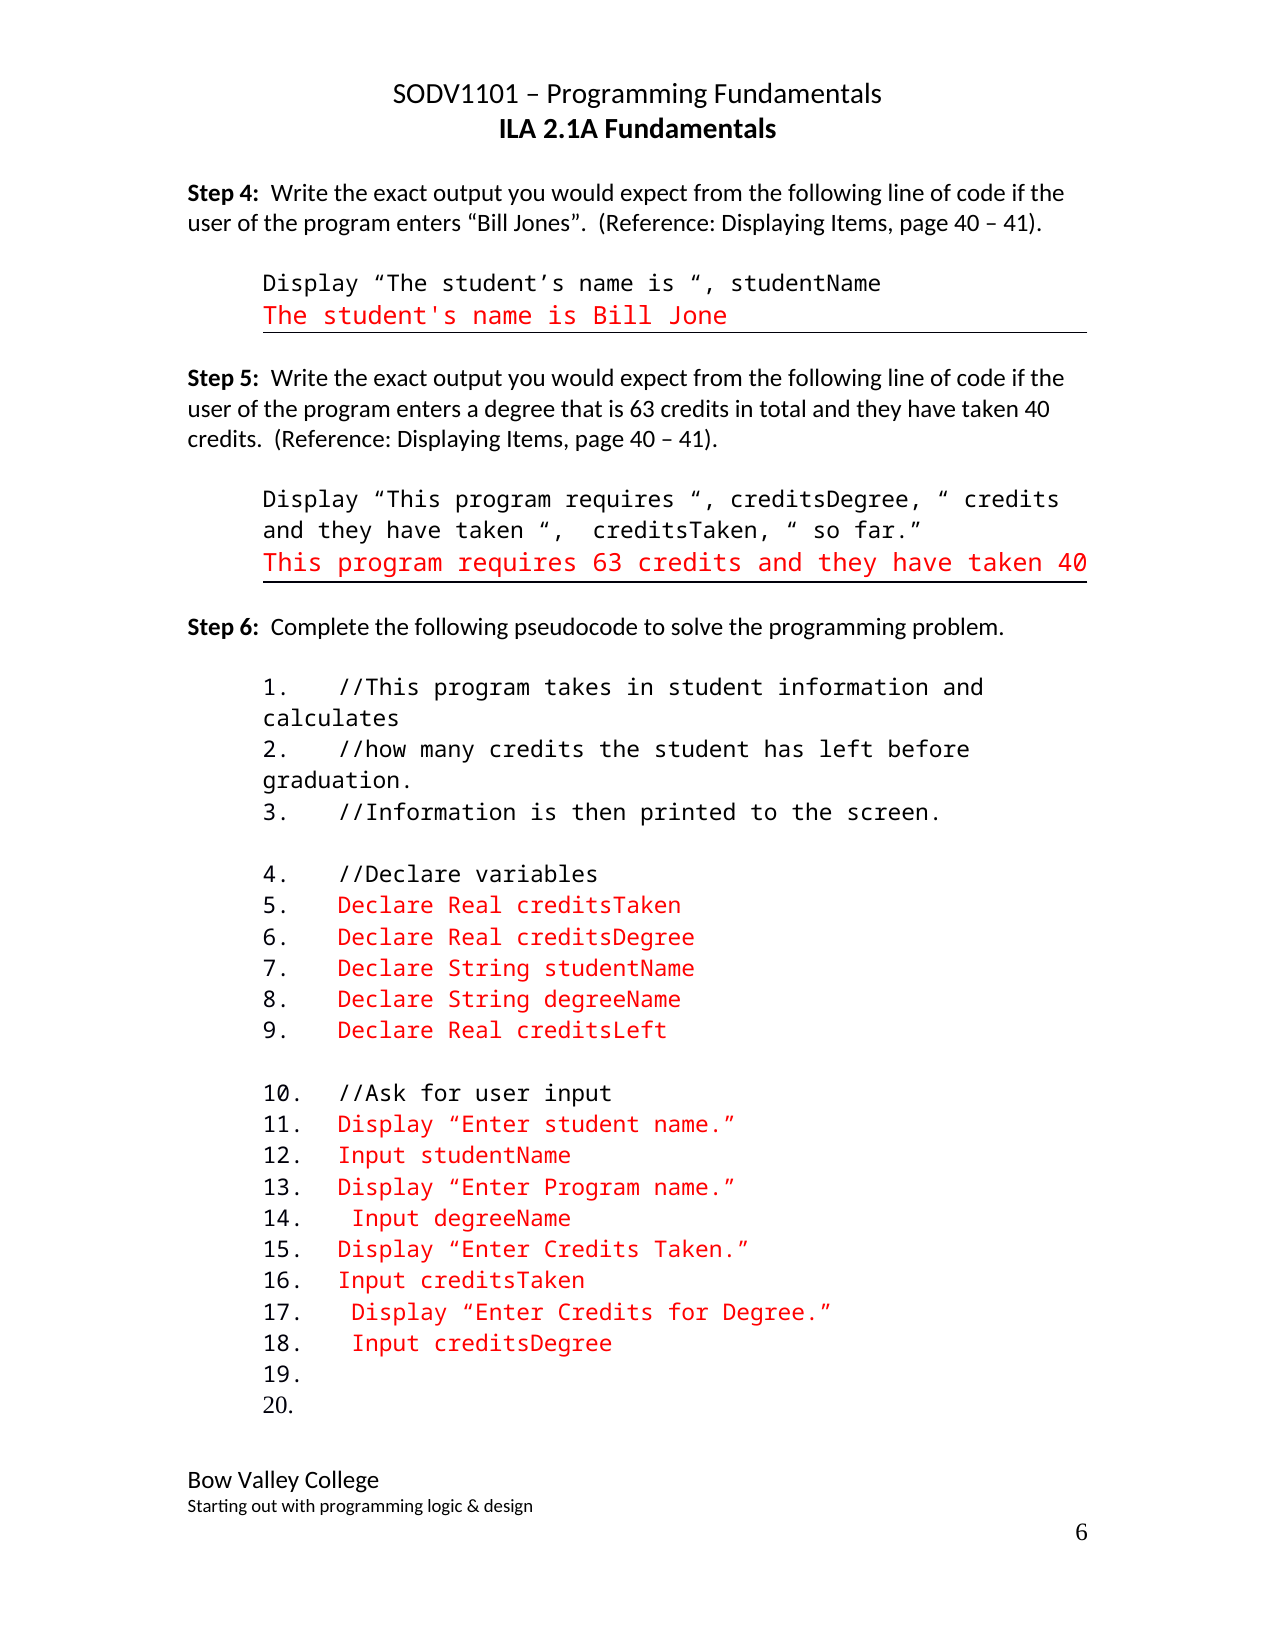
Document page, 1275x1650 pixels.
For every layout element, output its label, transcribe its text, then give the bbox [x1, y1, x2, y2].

list //Information is then printed to the screen. [262, 796, 1087, 827]
list Display “Enter Credits Taken.” [262, 1233, 1087, 1264]
text Step 6: Complete the following pseudocode to solve the programming problem. [187, 611, 1087, 642]
list Input degreeName [262, 1202, 1087, 1233]
list //This program takes in student information and calculates [262, 671, 1087, 733]
text Step 4: Write the exact output you would expect from the following line of code if the user of the program enters “Bill Jones”. (Reference: Displaying Items, page 40 – 41). [187, 177, 1087, 238]
list Input creditsTaken [262, 1264, 1087, 1296]
list Input creditsDegree [262, 1327, 1087, 1358]
text Display “This program requires “, creditsDegree, “ credits and they have taken “, creditsTaken, “ so far.” [262, 482, 1087, 545]
text Step 5: Write the exact output you would expect from the following line of code if the user of the program enters a degree that is 63 credits in total and they have taken 40 credits. (Reference: Displaying Items, page 40 – 41). [187, 362, 1087, 454]
list Declare Real creditsTaken [262, 889, 1087, 921]
list //Declare variables [262, 858, 1087, 889]
list Display “Enter Credits for Degree.” [262, 1296, 1087, 1327]
list //Ask for user input [262, 1077, 1087, 1108]
list Display “Enter student name.” [262, 1108, 1087, 1139]
list Input studentName [262, 1139, 1087, 1171]
list Declare Real creditsDegree [262, 921, 1087, 952]
list Declare String degreeName [262, 983, 1087, 1014]
text Display “The student’s name is “, studentName [262, 267, 1087, 298]
list Declare String studentName [262, 952, 1087, 983]
text The student's name is Bill Jone [262, 298, 1087, 333]
list Display “Enter Program name.” [262, 1171, 1087, 1202]
list Declare Real creditsLeft [262, 1014, 1087, 1077]
text This program requires 63 credits and they have taken 40 [262, 545, 1087, 583]
list //how many credits the student has left before graduation. [262, 733, 1087, 796]
